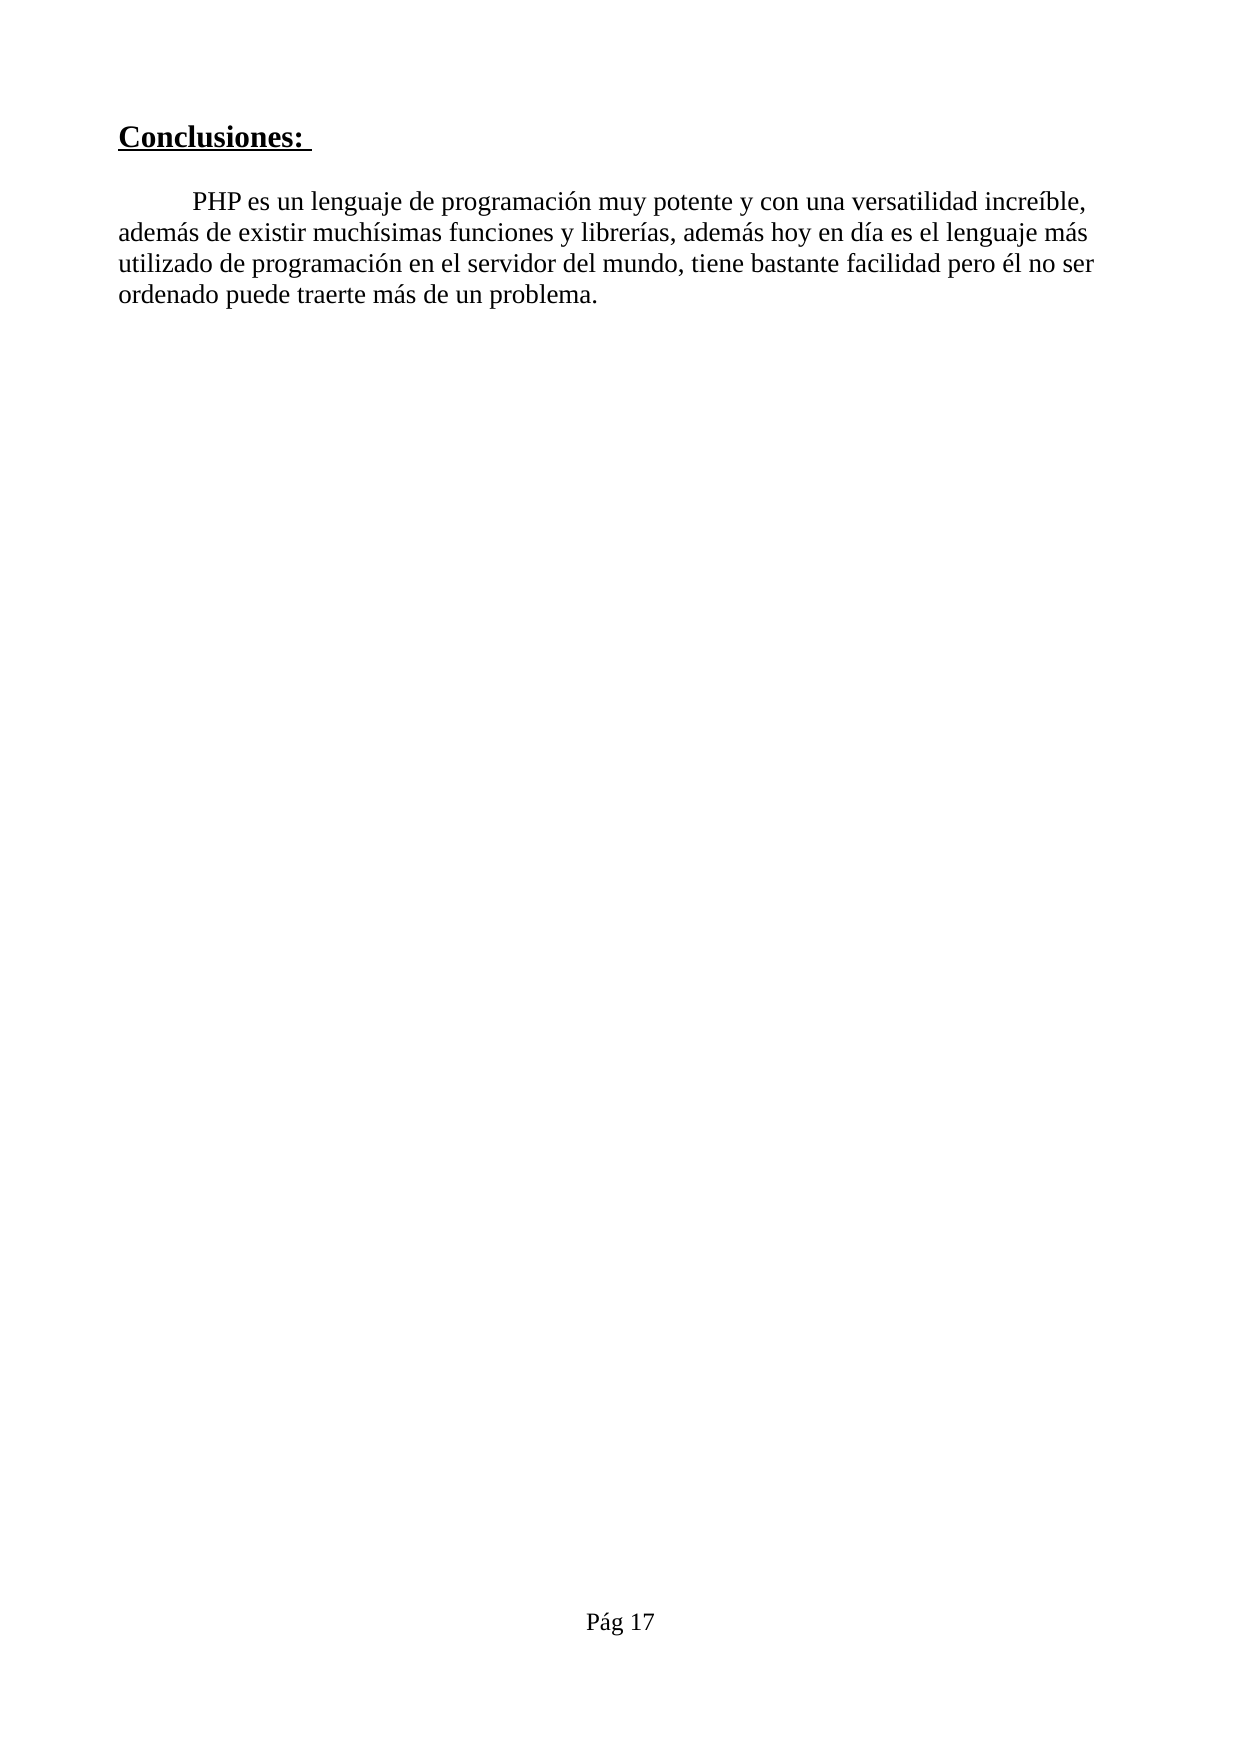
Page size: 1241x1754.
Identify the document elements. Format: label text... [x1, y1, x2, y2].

text PHP es un lenguaje de programación muy potente y con una versatilidad increíble, además de existir muchísimas funciones y librerías, además hoy en día es el lenguaje más utilizado de programación en el servidor del mundo, tiene bastante facilidad pero él no ser ordenado puede traerte más de un problema. [118, 185, 1122, 310]
text Conclusiones: [118, 118, 1122, 154]
